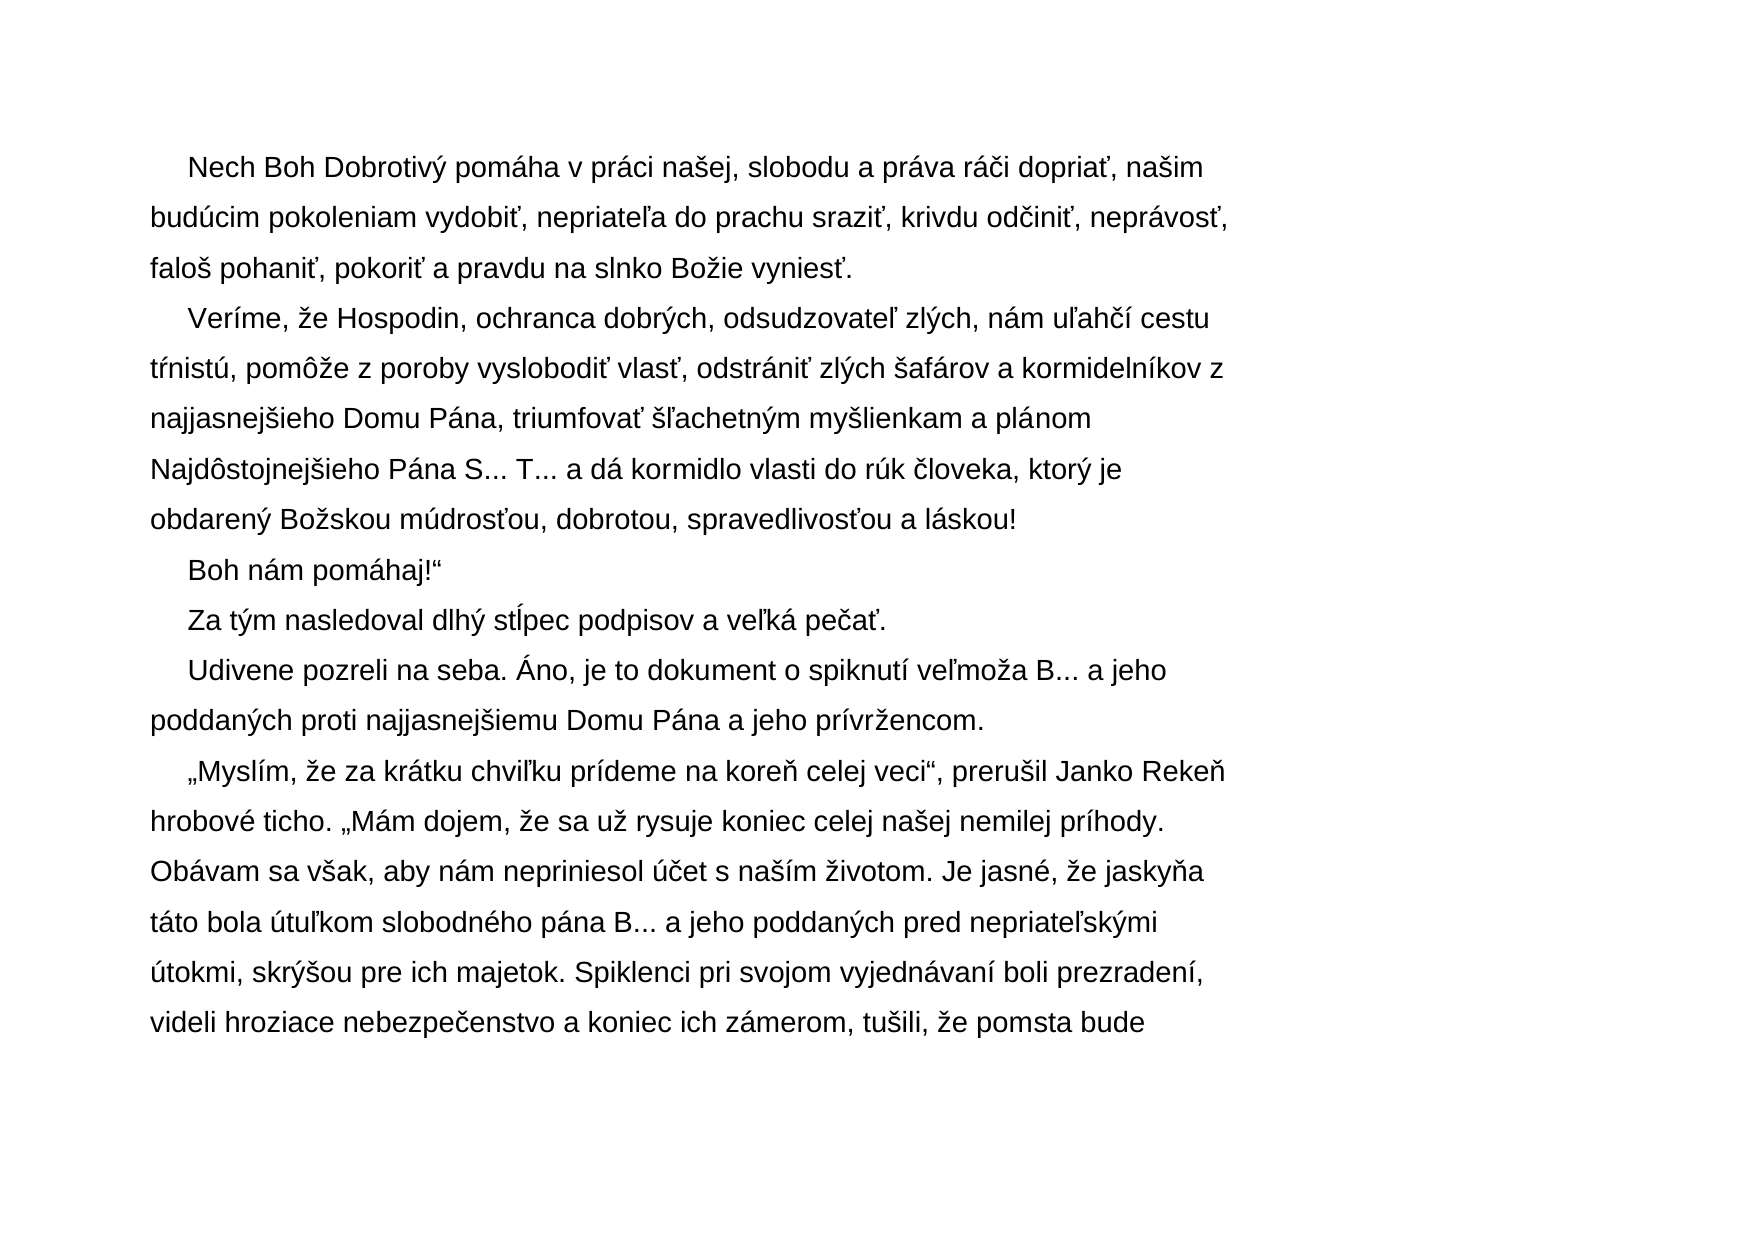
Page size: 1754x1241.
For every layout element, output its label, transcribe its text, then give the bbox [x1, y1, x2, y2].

text „Myslím, že za krátku chviľku prídeme na koreň celej veci“, prerušil Janko Rekeň hrobové ticho. „Mám dojem, že sa už rysuje koniec celej našej nemilej príhody. Obávam sa však, aby nám nepriniesol účet s naším životom. Je jasné, že jaskyňa táto bola útuľkom slobodného pána B... a jeho poddaných pred nepriateľskými útokmi, skrýšou pre ich majetok. Spiklenci pri svojom vyjednávaní boli prezradení, videli hroziace ne­bezpečenstvo a koniec ich zámerom, tušili, že pom­sta bude [150, 754, 1243, 1039]
text Boh nám pomáhaj!“ [150, 552, 1243, 586]
text Veríme, že Hospodin, ochranca dobrých, odsudzovateľ zlých, nám uľahčí cestu tŕnistú, pomô­že z poroby vyslobodiť vlasť, odstrániť zlých šafárov a kormidelníkov z najjasnejšieho Domu Pána, triumfovať šľachetným myšlienkam a plá­nom Najdôstojnejšieho Pána S... T... a dá kor­midlo vlasti do rúk človeka, ktorý je obdarený Božskou múdrosťou, dobrotou, spravedlivosťou a láskou! [150, 301, 1243, 536]
text Za tým nasledoval dlhý stĺpec podpisov a veľká pečať. [150, 603, 1243, 636]
text Udivene pozreli na seba. Áno, je to doku­ment o spiknutí veľmoža B... a jeho poddaných proti najjasnejšiemu Domu Pána a jeho prívr­žencom. [150, 653, 1243, 737]
text Nech Boh Dobrotivý pomáha v práci našej, slobodu a práva ráči dopriať, našim budúcim pokoleniam vydobiť, nepriateľa do prachu sraziť, krivdu odčiniť, neprávosť, faloš pohaniť, pokoriť a pravdu na slnko Božie vyniesť. [150, 150, 1243, 284]
